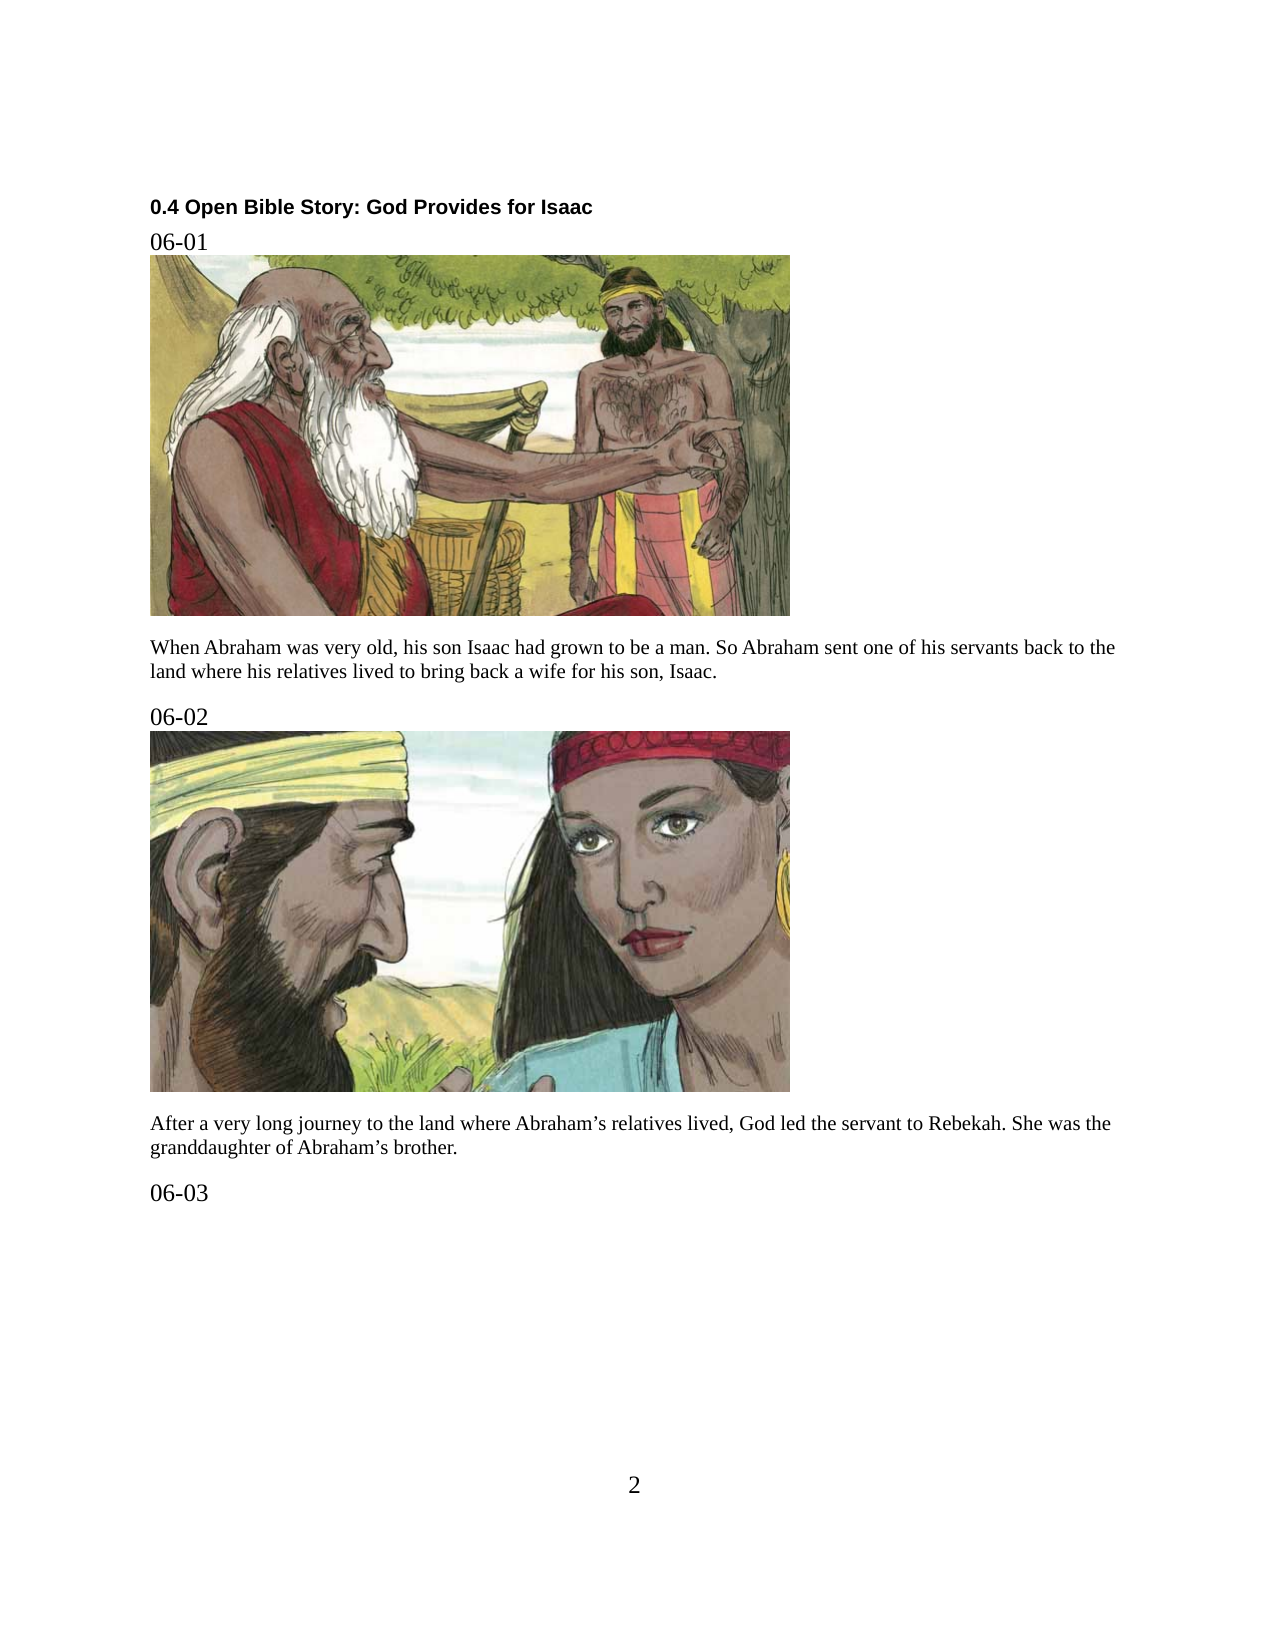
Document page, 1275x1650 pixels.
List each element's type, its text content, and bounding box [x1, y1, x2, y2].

subtitle 06-02 [150, 702, 1125, 731]
text When Abraham was very old, his son Isaac had grown to be a man. So Abraham sent one of his servants back to the land where his relatives lived to bring back a wife for his son, Isaac. [150, 635, 1125, 683]
picture [150, 731, 790, 1092]
subtitle 0.4 Open Bible Story: God Provides for Isaac [150, 195, 1125, 219]
subtitle 06-01 [150, 227, 1125, 255]
picture [150, 255, 790, 616]
text After a very long journey to the land where Abraham’s relatives lived, God led the servant to Rebekah. She was the granddaughter of Abraham’s brother. [150, 1111, 1125, 1159]
subtitle 06-03 [150, 1178, 1125, 1207]
